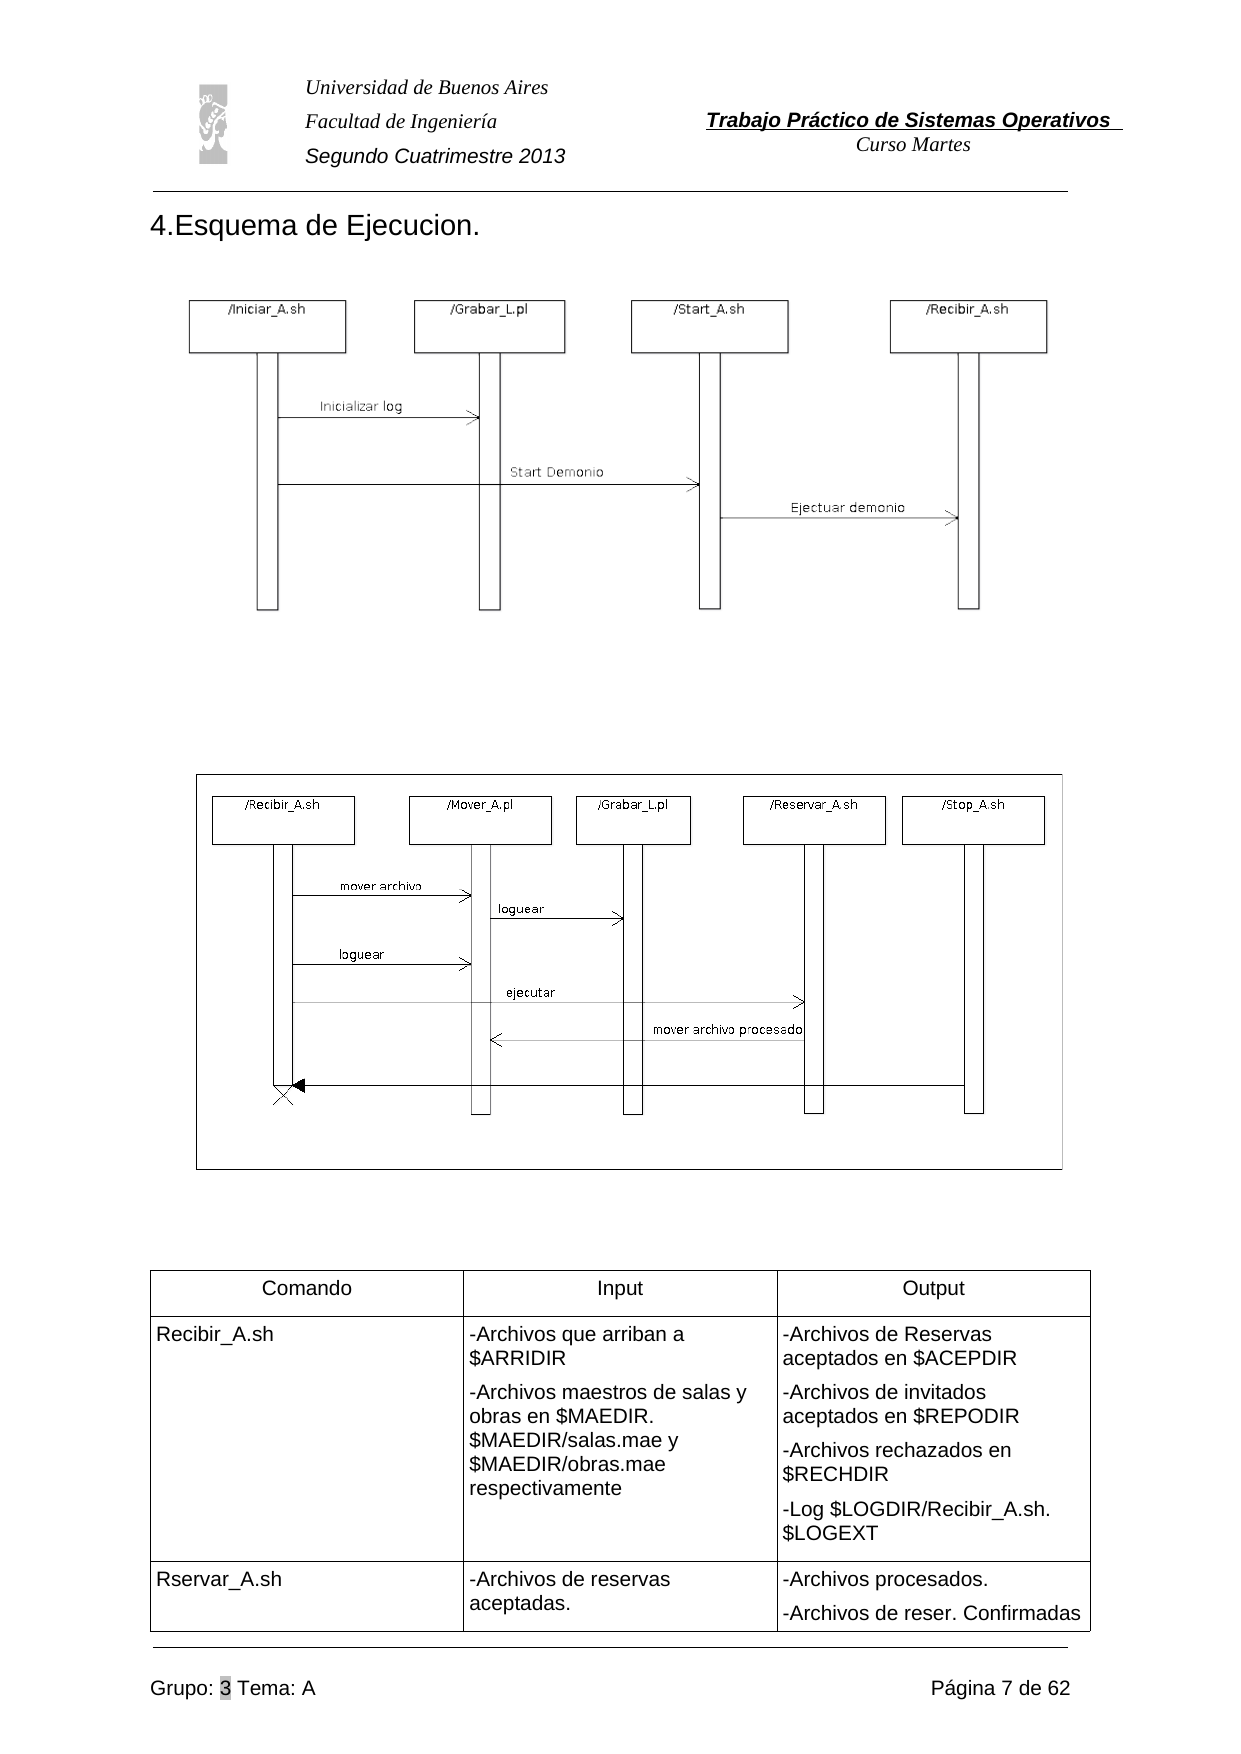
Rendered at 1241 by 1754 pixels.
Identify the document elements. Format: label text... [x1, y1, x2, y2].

table_header Comando [151, 1271, 463, 1316]
picture [198, 82, 231, 166]
table_cell -Archivos que arriban a $ARRIDIR -Archivos maestros de salas y obras en $MAEDIR. $MAEDIR/salas.mae y $MAEDIR/obras.mae respectivamente [464, 1317, 777, 1561]
table_cell -Archivos procesados. -Archivos de reser. Confirmadas [778, 1562, 1090, 1631]
picture [147, 276, 1088, 669]
table_cell Recibir_A.sh [151, 1317, 463, 1561]
table_header Output [778, 1271, 1090, 1316]
table_header Input [464, 1271, 777, 1316]
table_cell -Archivos de Reservas aceptados en $ACEPDIR -Archivos de invitados aceptados en $REPODIR -Archivos rechazados en $RECHDIR -Log $LOGDIR/Recibir_A.sh.$LOGEXT [778, 1317, 1090, 1561]
table_cell Rservar_A.sh [151, 1562, 463, 1631]
text 4.Esquema de Ejecucion. [150, 208, 1090, 241]
picture [158, 758, 1099, 1229]
table_cell -Archivos de reservas aceptadas. [464, 1562, 777, 1631]
